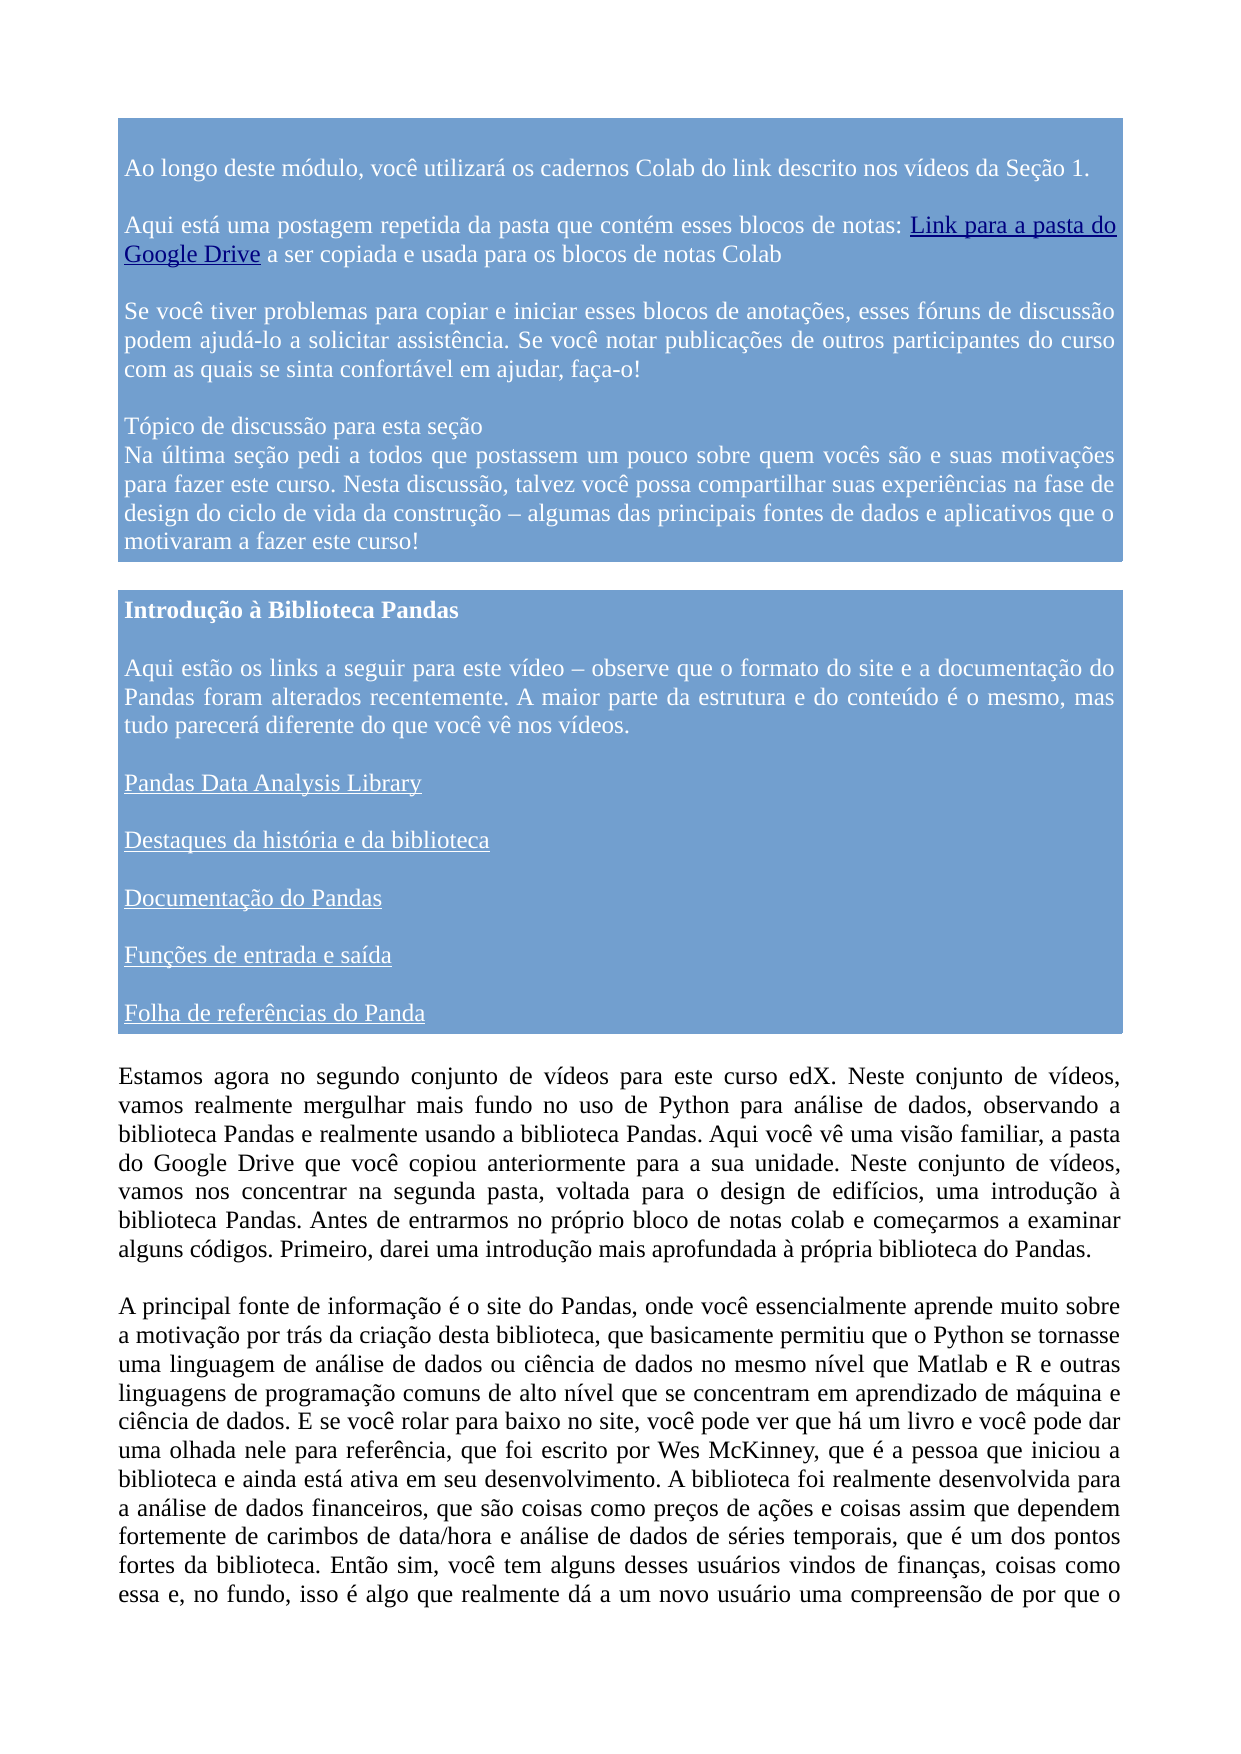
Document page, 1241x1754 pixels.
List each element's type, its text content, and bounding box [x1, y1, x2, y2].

table_header Ao longo deste módulo, você utilizará os cadernos Colab do link descrito nos vídeos da Seção 1. Aqui está uma postagem repetida da pasta que contém esses blocos de notas: Link para a pasta do Google Drive a ser copiada e usada para os blocos de notas Colab Se você tiver problemas para copiar e iniciar esses blocos de anotações, esses fóruns de discussão podem ajudá-lo a solicitar assistência. Se você notar publicações de outros participantes do curso com as quais se sinta confortável em ajudar, faça-o! Tópico de discussão para esta seção Na última seção pedi a todos que postassem um pouco sobre quem vocês são e suas motivações para fazer este curso. Nesta discussão, talvez você possa compartilhar suas experiências na fase de design do ciclo de vida da construção – algumas das principais fontes de dados e aplicativos que o motivaram a fazer este curso! [119, 119, 1122, 561]
text A principal fonte de informação é o site do Pandas, onde você essencialmente aprende muito sobre a motivação por trás da criação desta biblioteca, que basicamente permitiu que o Python se tornasse uma linguagem de análise de dados ou ciência de dados no mesmo nível que Matlab e R e outras linguagens de programação comuns de alto nível que se concentram em aprendizado de máquina e ciência de dados. E se você rolar para baixo no site, você pode ver que há um livro e você pode dar uma olhada nele para referência, que foi escrito por Wes McKinney, que é a pessoa que iniciou a biblioteca e ainda está ativa em seu desenvolvimento. A biblioteca foi realmente desenvolvida para a análise de dados financeiros, que são coisas como preços de ações e coisas assim que dependem fortemente de carimbos de data/hora e análise de dados de séries temporais, que é um dos pontos fortes da biblioteca. Então sim, você tem alguns desses usuários vindos de finanças, coisas como essa e, no fundo, isso é algo que realmente dá a um novo usuário uma compreensão de por que o [118, 1291, 1122, 1608]
text Estamos agora no segundo conjunto de vídeos para este curso edX. Neste conjunto de vídeos, vamos realmente mergulhar mais fundo no uso de Python para análise de dados, observando a biblioteca Pandas e realmente usando a biblioteca Pandas. Aqui você vê uma visão familiar, a pasta do Google Drive que você copiou anteriormente para a sua unidade. Neste conjunto de vídeos, vamos nos concentrar na segunda pasta, voltada para o design de edifícios, uma introdução à biblioteca Pandas. Antes de entrarmos no próprio bloco de notas colab e começarmos a examinar alguns códigos. Primeiro, darei uma introdução mais aprofundada à própria biblioteca do Pandas. [118, 1061, 1122, 1263]
table_header Introdução à Biblioteca Pandas Aqui estão os links a seguir para este vídeo – observe que o formato do site e a documentação do Pandas foram alterados recentemente. A maior parte da estrutura e do conteúdo é o mesmo, mas tudo parecerá diferente do que você vê nos vídeos. Pandas Data Analysis Library Destaques da história e da biblioteca Documentação do Pandas Funções de entrada e saída Folha de referências do Panda [119, 591, 1122, 1033]
